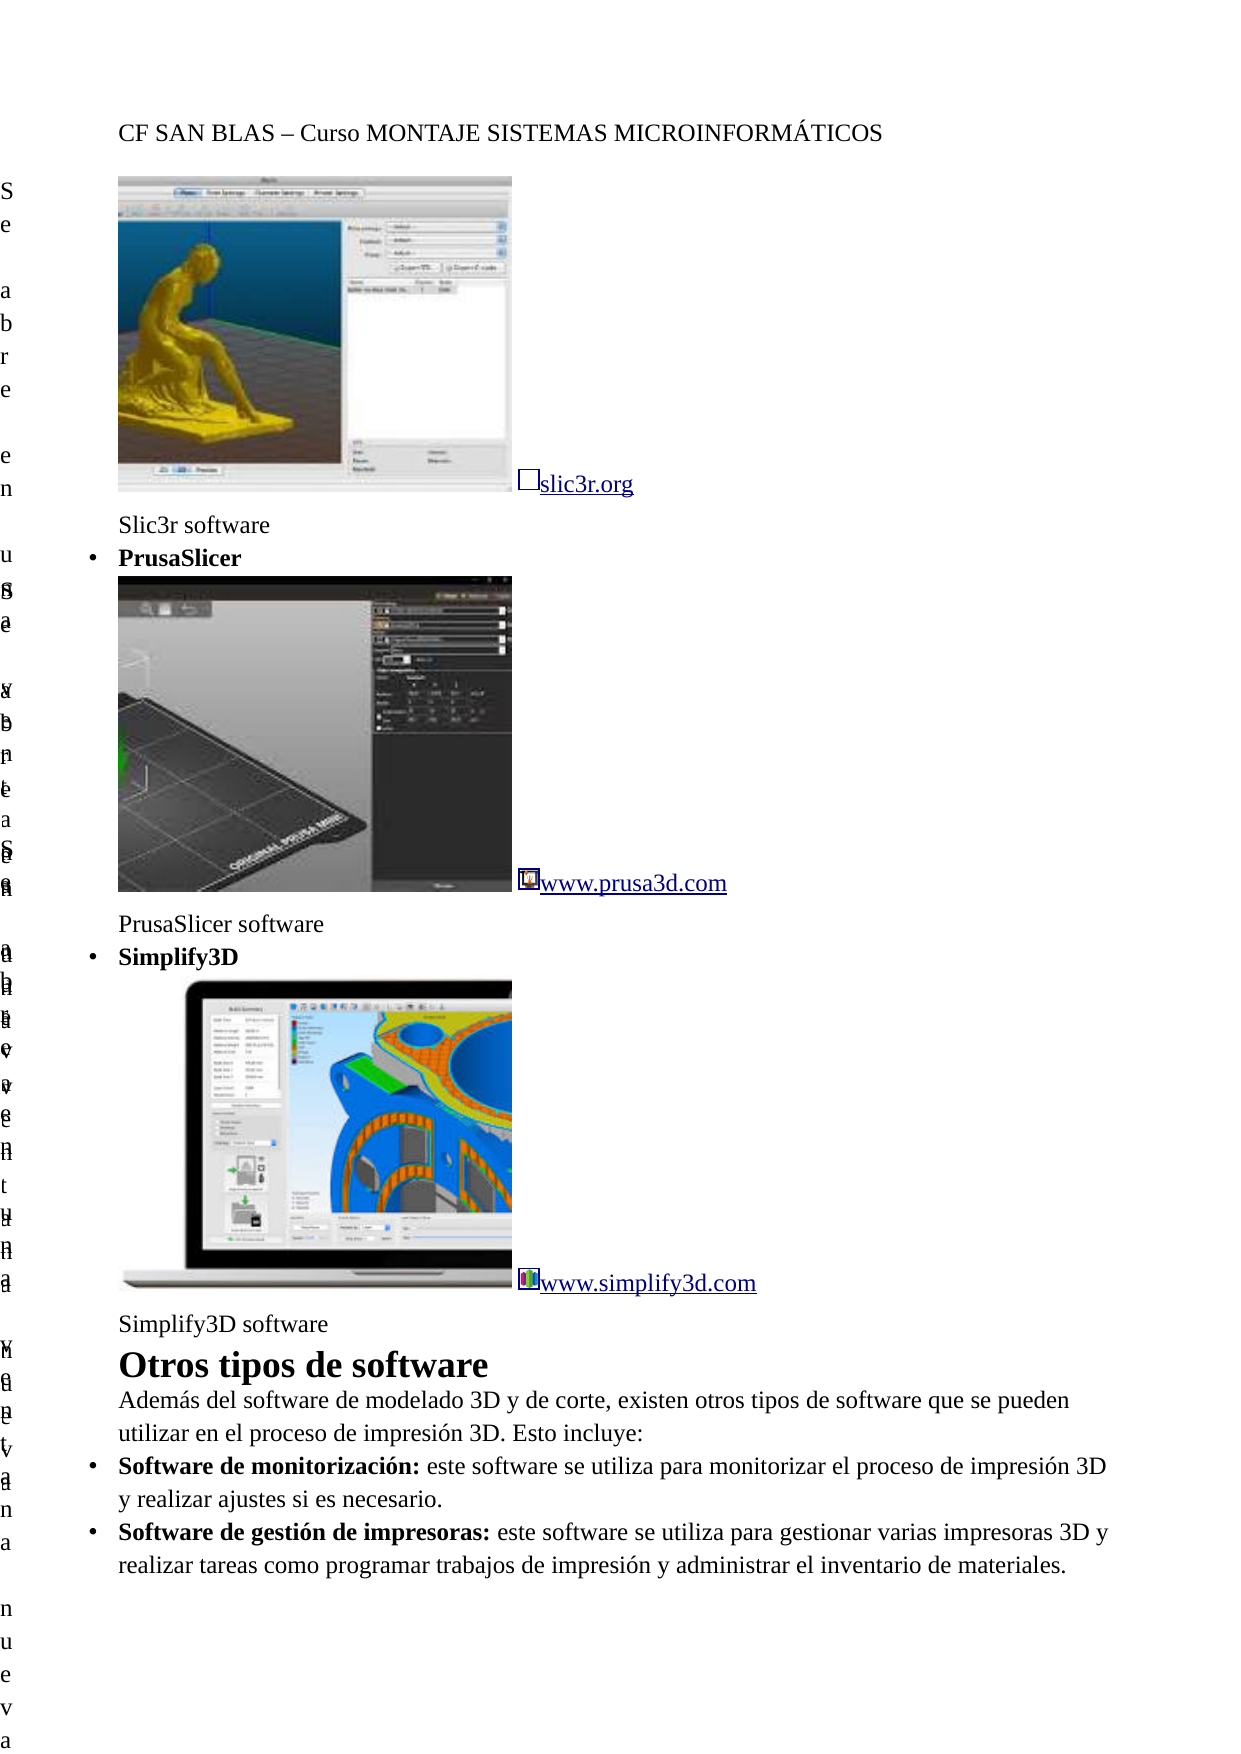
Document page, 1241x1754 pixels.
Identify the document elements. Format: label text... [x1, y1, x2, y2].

list PrusaSlicer [118, 543, 1122, 572]
list Software de monitorización: este software se utiliza para monitorizar el proceso de impresión 3D y realizar ajustes si es necesario. [118, 1451, 1122, 1513]
picture [520, 870, 538, 888]
text Además del software de modelado 3D y de corte, existen otros tipos de software que se pueden utilizar en el proceso de impresión 3D. Esto incluye: [118, 1385, 1122, 1447]
list www.simplify3d.com [118, 976, 1122, 1297]
picture [118, 576, 512, 892]
list slic3r.org [118, 176, 1122, 497]
picture [118, 176, 512, 492]
list Software de gestión de impresoras: este software se utiliza para gestionar varias impresoras 3D y realizar tareas como programar trabajos de impresión y administrar el inventario de materiales. [118, 1517, 1122, 1579]
list Slic3r software [118, 510, 1122, 539]
picture [520, 1269, 538, 1288]
picture [118, 975, 512, 1292]
list Simplify3D [118, 942, 1122, 971]
subtitle Otros tipos de software [118, 1342, 1122, 1385]
list www.prusa3d.com [118, 576, 1122, 897]
list Simplify3D software [118, 1309, 1122, 1338]
list PrusaSlicer software [118, 909, 1122, 938]
